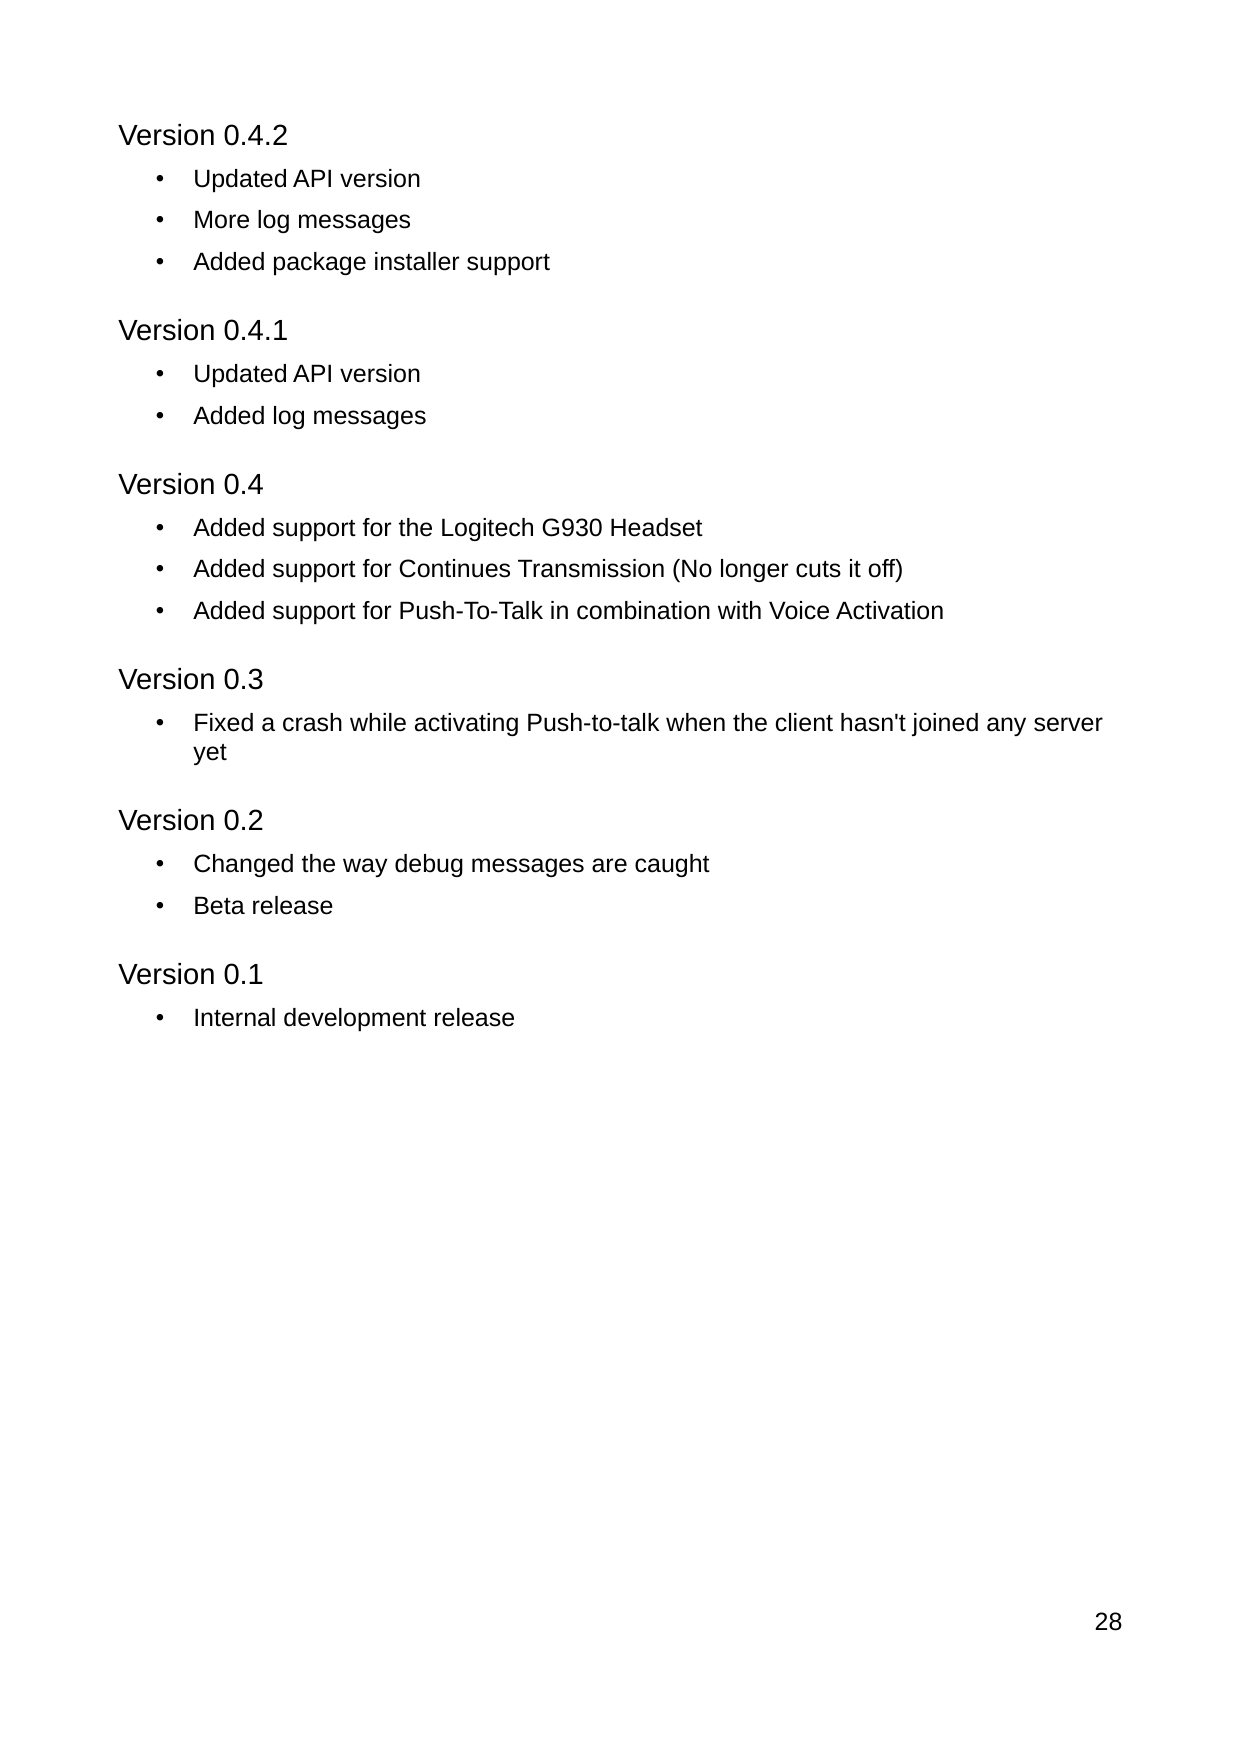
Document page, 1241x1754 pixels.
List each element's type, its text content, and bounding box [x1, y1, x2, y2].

subtitle Version 0.2 [118, 803, 1122, 837]
list Internal development release [156, 1003, 1122, 1032]
list Changed the way debug messages are caught [156, 849, 1122, 878]
list Added log messages [156, 401, 1122, 429]
list More log messages [156, 206, 1122, 234]
list Fixed a crash while activating Push-to-talk when the client hasn't joined any server yet [156, 708, 1122, 766]
subtitle Version 0.4.2 [118, 118, 1122, 152]
list Added support for Continues Transmission (No longer cuts it off) [156, 554, 1122, 583]
list Updated API version [156, 164, 1122, 193]
list Added package installer support [156, 247, 1122, 276]
subtitle Version 0.1 [118, 957, 1122, 991]
list Added support for Push-To-Talk in combination with Voice Activation [156, 596, 1122, 624]
list Added support for the Logitech G930 Headset [156, 513, 1122, 542]
list Updated API version [156, 359, 1122, 388]
subtitle Version 0.4 [118, 467, 1122, 501]
list Beta release [156, 891, 1122, 919]
subtitle Version 0.4.1 [118, 313, 1122, 347]
subtitle Version 0.3 [118, 662, 1122, 696]
